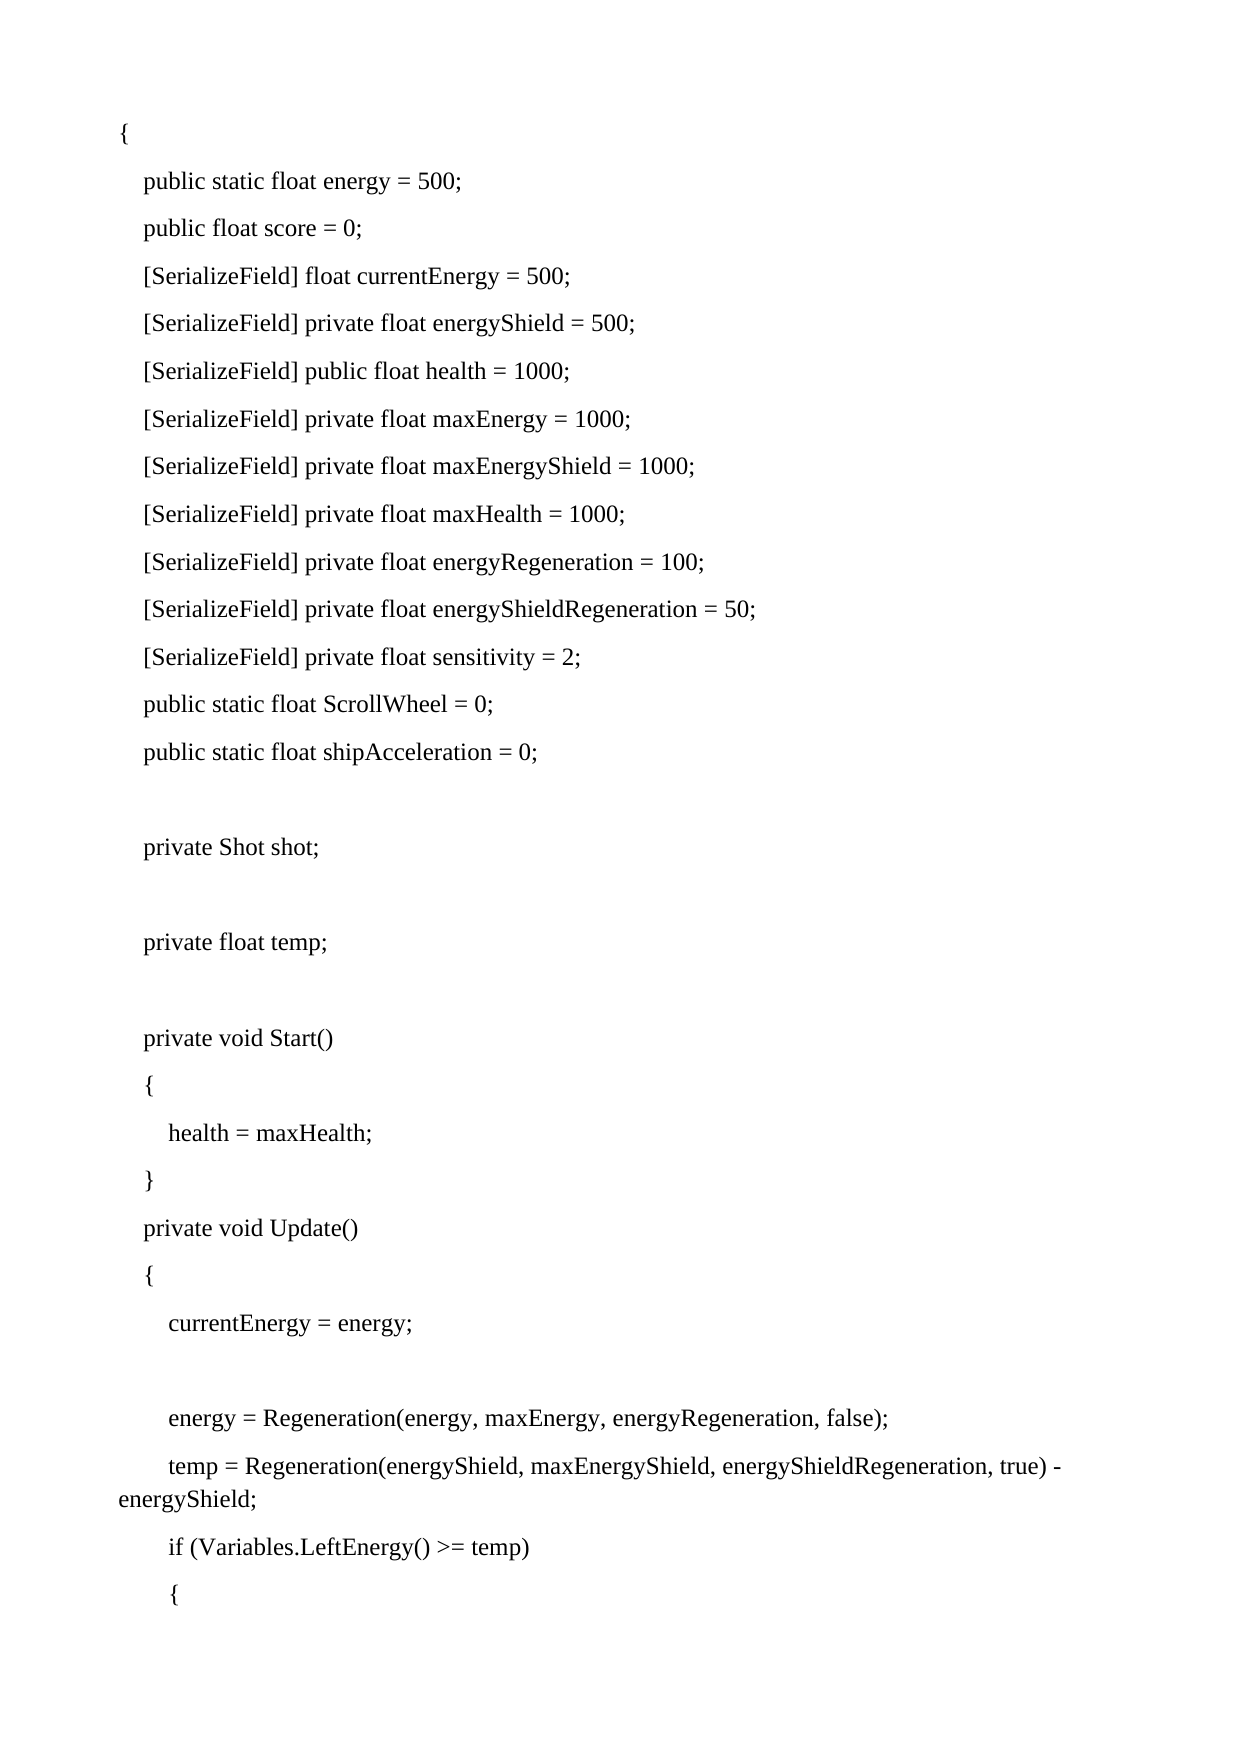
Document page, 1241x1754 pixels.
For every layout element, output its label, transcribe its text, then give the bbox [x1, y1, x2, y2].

text { [118, 118, 1122, 147]
text private float temp; [118, 927, 1122, 956]
text currentEnergy = energy; [118, 1308, 1122, 1337]
text [SerializeField] private float energyShieldRegeneration = 50; [118, 594, 1122, 623]
text private void Start() [118, 1023, 1122, 1051]
text [SerializeField] private float sensitivity = 2; [118, 642, 1122, 671]
text public float score = 0; [118, 213, 1122, 242]
text [SerializeField] private float energyRegeneration = 100; [118, 547, 1122, 575]
text [SerializeField] private float maxEnergy = 1000; [118, 404, 1122, 432]
text [SerializeField] private float maxHealth = 1000; [118, 499, 1122, 528]
text [SerializeField] public float health = 1000; [118, 356, 1122, 385]
text public static float shipAcceleration = 0; [118, 737, 1122, 766]
text public static float energy = 500; [118, 166, 1122, 194]
text if (Variables.LeftEnergy() >= temp) [118, 1532, 1122, 1560]
text temp = Regeneration(energyShield, maxEnergyShield, energyShieldRegeneration, true) - energyShield; [118, 1451, 1122, 1513]
text [SerializeField] private float maxEnergyShield = 1000; [118, 451, 1122, 480]
text public static float ScrollWheel = 0; [118, 689, 1122, 718]
text health = maxHealth; [118, 1118, 1122, 1147]
text } [118, 1165, 1122, 1194]
text [SerializeField] private float energyShield = 500; [118, 308, 1122, 337]
text { [118, 1579, 1122, 1608]
text private Shot shot; [118, 832, 1122, 861]
text energy = Regeneration(energy, maxEnergy, energyRegeneration, false); [118, 1403, 1122, 1432]
text { [118, 1261, 1122, 1289]
text private void Update() [118, 1213, 1122, 1242]
text { [118, 1070, 1122, 1099]
text [SerializeField] float currentEnergy = 500; [118, 261, 1122, 290]
